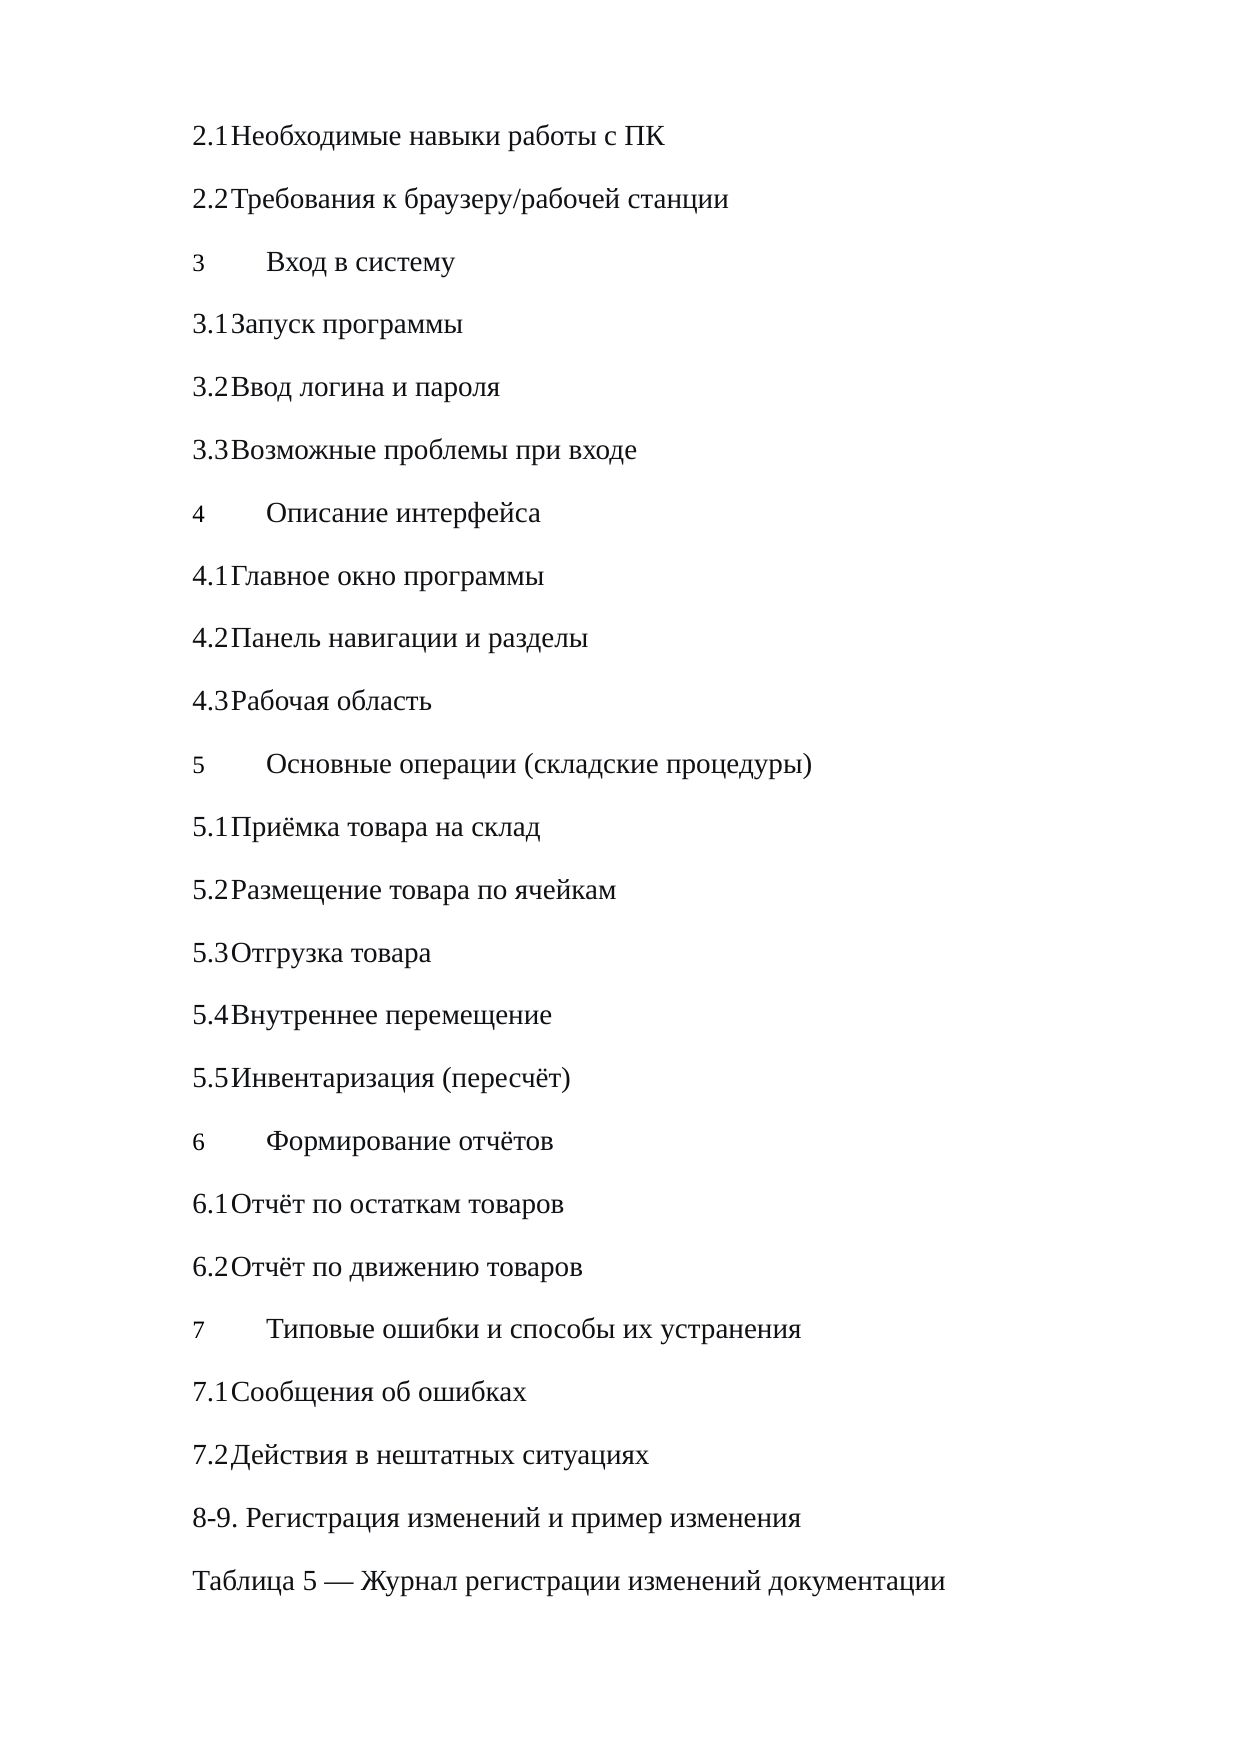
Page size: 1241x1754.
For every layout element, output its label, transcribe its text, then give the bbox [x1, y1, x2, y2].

list Отчёт по остаткам товаров [118, 1186, 1122, 1219]
list Рабочая область [118, 683, 1122, 717]
list Внутреннее перемещение [118, 997, 1122, 1031]
list Типовые ошибки и способы их устранения [118, 1312, 1122, 1345]
list Приёмка товара на склад [118, 809, 1122, 843]
text Таблица 5 — Журнал регистрации изменений документации [118, 1563, 1122, 1596]
list Требования к браузеру/рабочей станции [118, 181, 1122, 214]
list Описание интерфейса [118, 495, 1122, 528]
list Инвентаризация (пересчёт) [118, 1060, 1122, 1094]
list Вход в систему [118, 244, 1122, 277]
list Панель навигации и разделы [118, 621, 1122, 654]
list Сообщения об ошибках [118, 1374, 1122, 1408]
list Необходимые навыки работы с ПК [118, 118, 1122, 152]
list Основные операции (складские процедуры) [118, 746, 1122, 780]
list Запуск программы [118, 307, 1122, 340]
text 8-9. Регистрация изменений и пример изменения [118, 1500, 1122, 1533]
list Отгрузка товара [118, 935, 1122, 968]
list Действия в нештатных ситуациях [118, 1437, 1122, 1471]
list Ввод логина и пароля [118, 369, 1122, 403]
list Формирование отчётов [118, 1123, 1122, 1157]
list Возможные проблемы при входе [118, 432, 1122, 466]
list Отчёт по движению товаров [118, 1249, 1122, 1282]
list Размещение товара по ячейкам [118, 872, 1122, 905]
list Главное окно программы [118, 558, 1122, 591]
